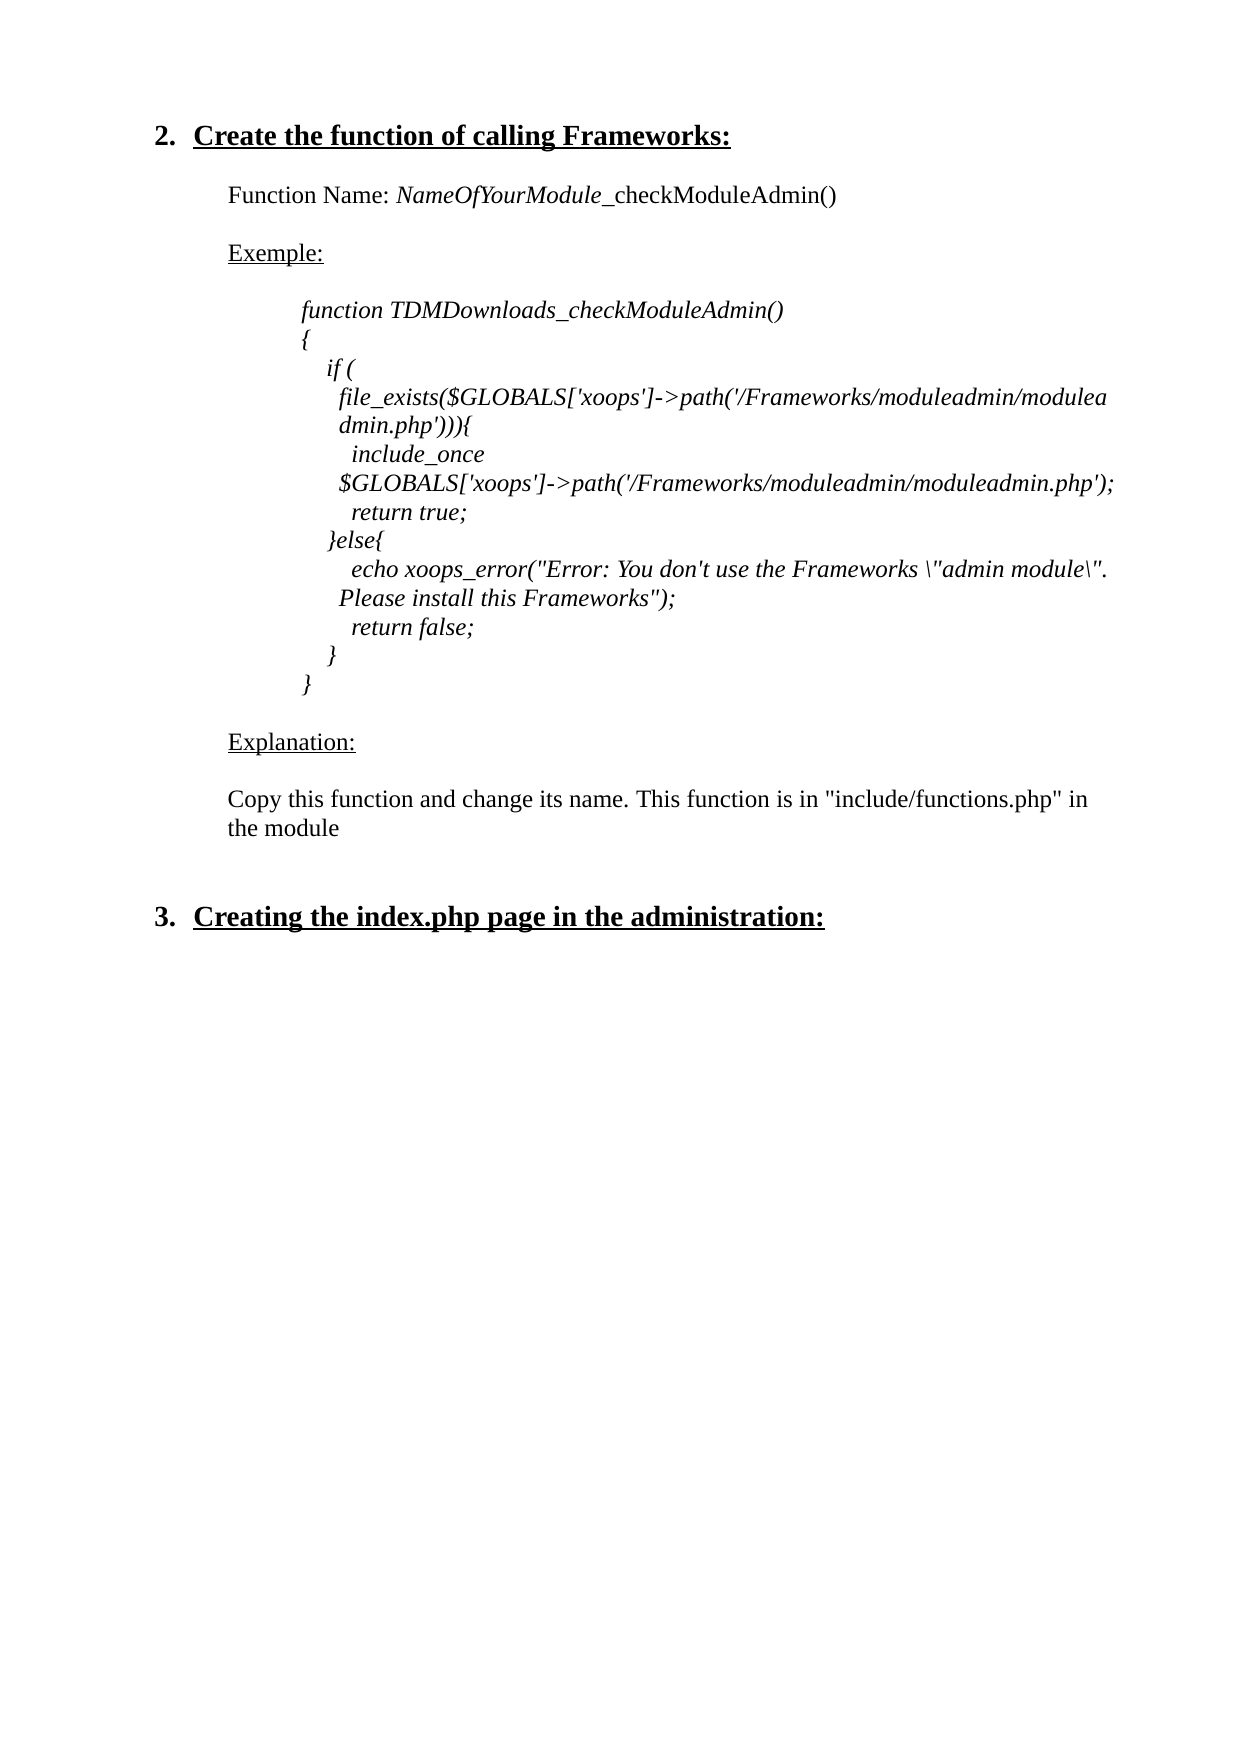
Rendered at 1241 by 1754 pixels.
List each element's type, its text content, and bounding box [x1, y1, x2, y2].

text include_once $GLOBALS['xoops']->path('/Frameworks/moduleadmin/moduleadmin.php'); [301, 439, 1122, 497]
text { [301, 324, 1122, 353]
text Explanation: [228, 727, 1122, 755]
list Create the function of calling Frameworks: [154, 118, 1122, 152]
text } [301, 669, 1122, 698]
text Function Name: NameOfYourModule_checkModuleAdmin() [228, 180, 1122, 209]
list Creating the index.php page in the administration: [154, 899, 1122, 933]
text function TDMDownloads_checkModuleAdmin() [301, 295, 1122, 324]
text return false; [301, 612, 1122, 640]
text echo xoops_error("Error: You don't use the Frameworks \"admin module\". Please install this Frameworks"); [301, 554, 1122, 612]
text if ( file_exists($GLOBALS['xoops']->path('/Frameworks/moduleadmin/moduleadmin.php'))){ [301, 353, 1122, 439]
text Copy this function and change its name. This function is in "include/functions.php" in the module [227, 784, 1122, 842]
text }else{ [301, 525, 1122, 554]
text return true; [301, 497, 1122, 525]
text } [301, 640, 1122, 669]
text Exemple: [228, 238, 1122, 267]
